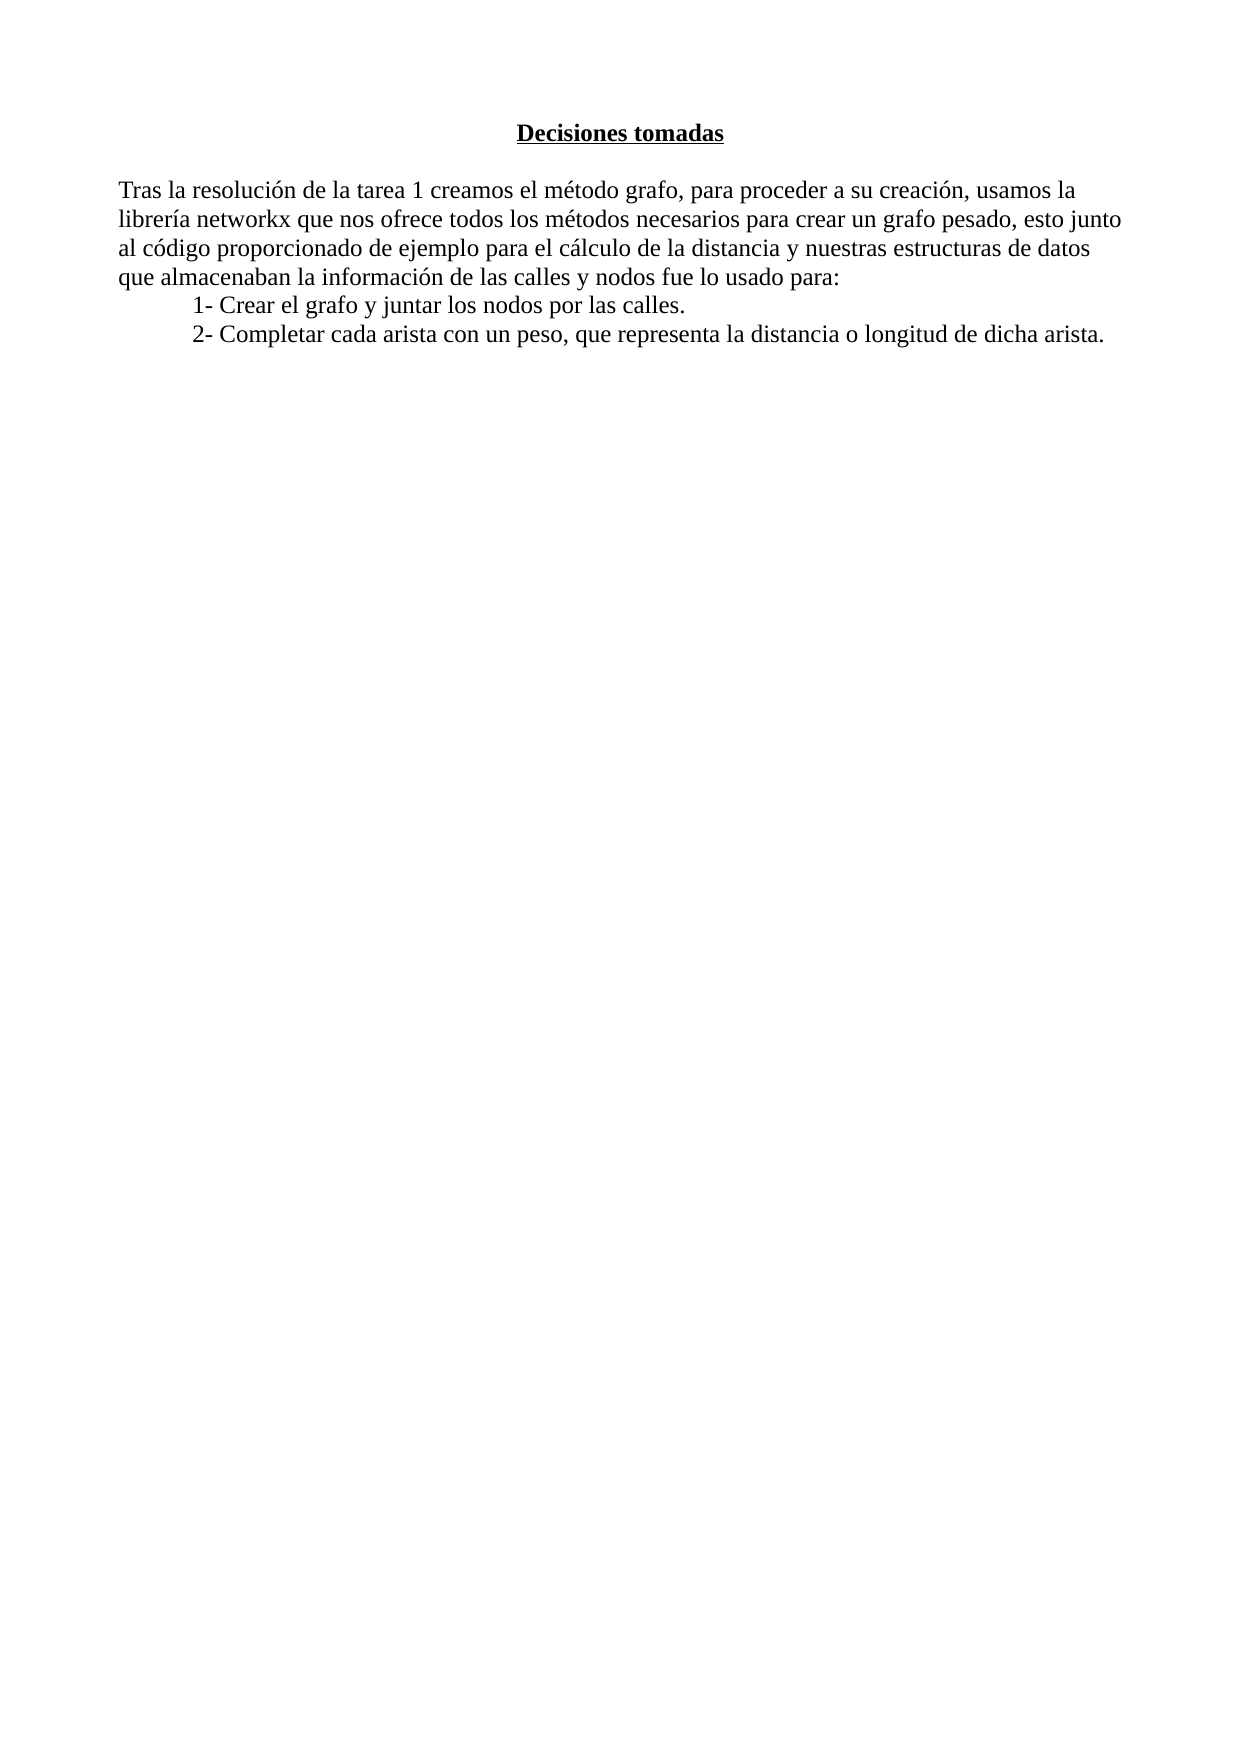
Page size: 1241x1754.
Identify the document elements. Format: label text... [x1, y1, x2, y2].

text 1- Crear el grafo y juntar los nodos por las calles. [118, 291, 1122, 319]
text 2- Completar cada arista con un peso, que representa la distancia o longitud de dicha arista. [118, 319, 1122, 348]
text Tras la resolución de la tarea 1 creamos el método grafo, para proceder a su creación, usamos la librería networkx que nos ofrece todos los métodos necesarios para crear un grafo pesado, esto junto al código proporcionado de ejemplo para el cálculo de la distancia y nuestras estructuras de datos que almacenaban la información de las calles y nodos fue lo usado para: [118, 176, 1122, 291]
text Decisiones tomadas [118, 118, 1122, 147]
